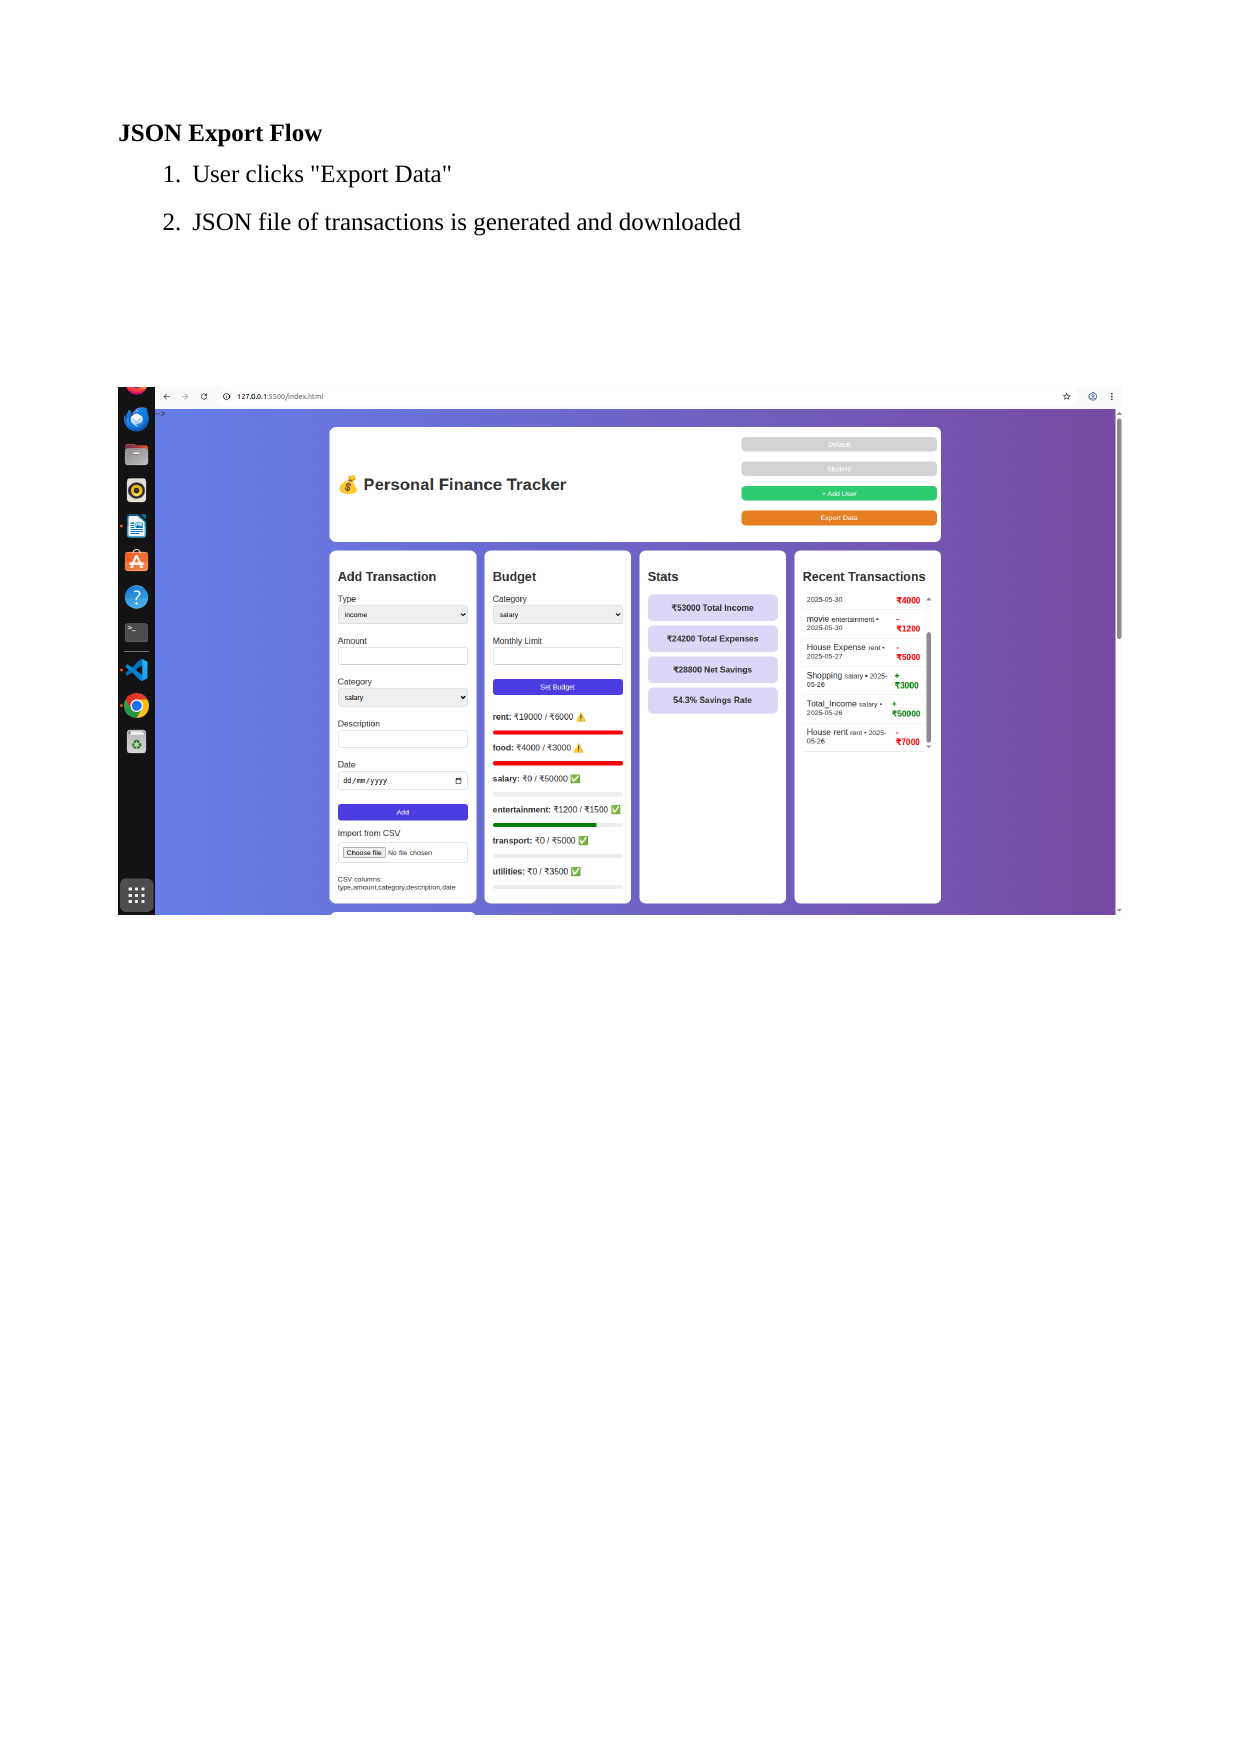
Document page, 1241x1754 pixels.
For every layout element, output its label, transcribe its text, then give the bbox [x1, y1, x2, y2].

subtitle JSON Export Flow [118, 118, 1122, 147]
picture [118, 387, 1123, 915]
list JSON file of transactions is generated and downloaded [162, 207, 1122, 236]
list User clicks "Export Data" [162, 159, 1122, 188]
